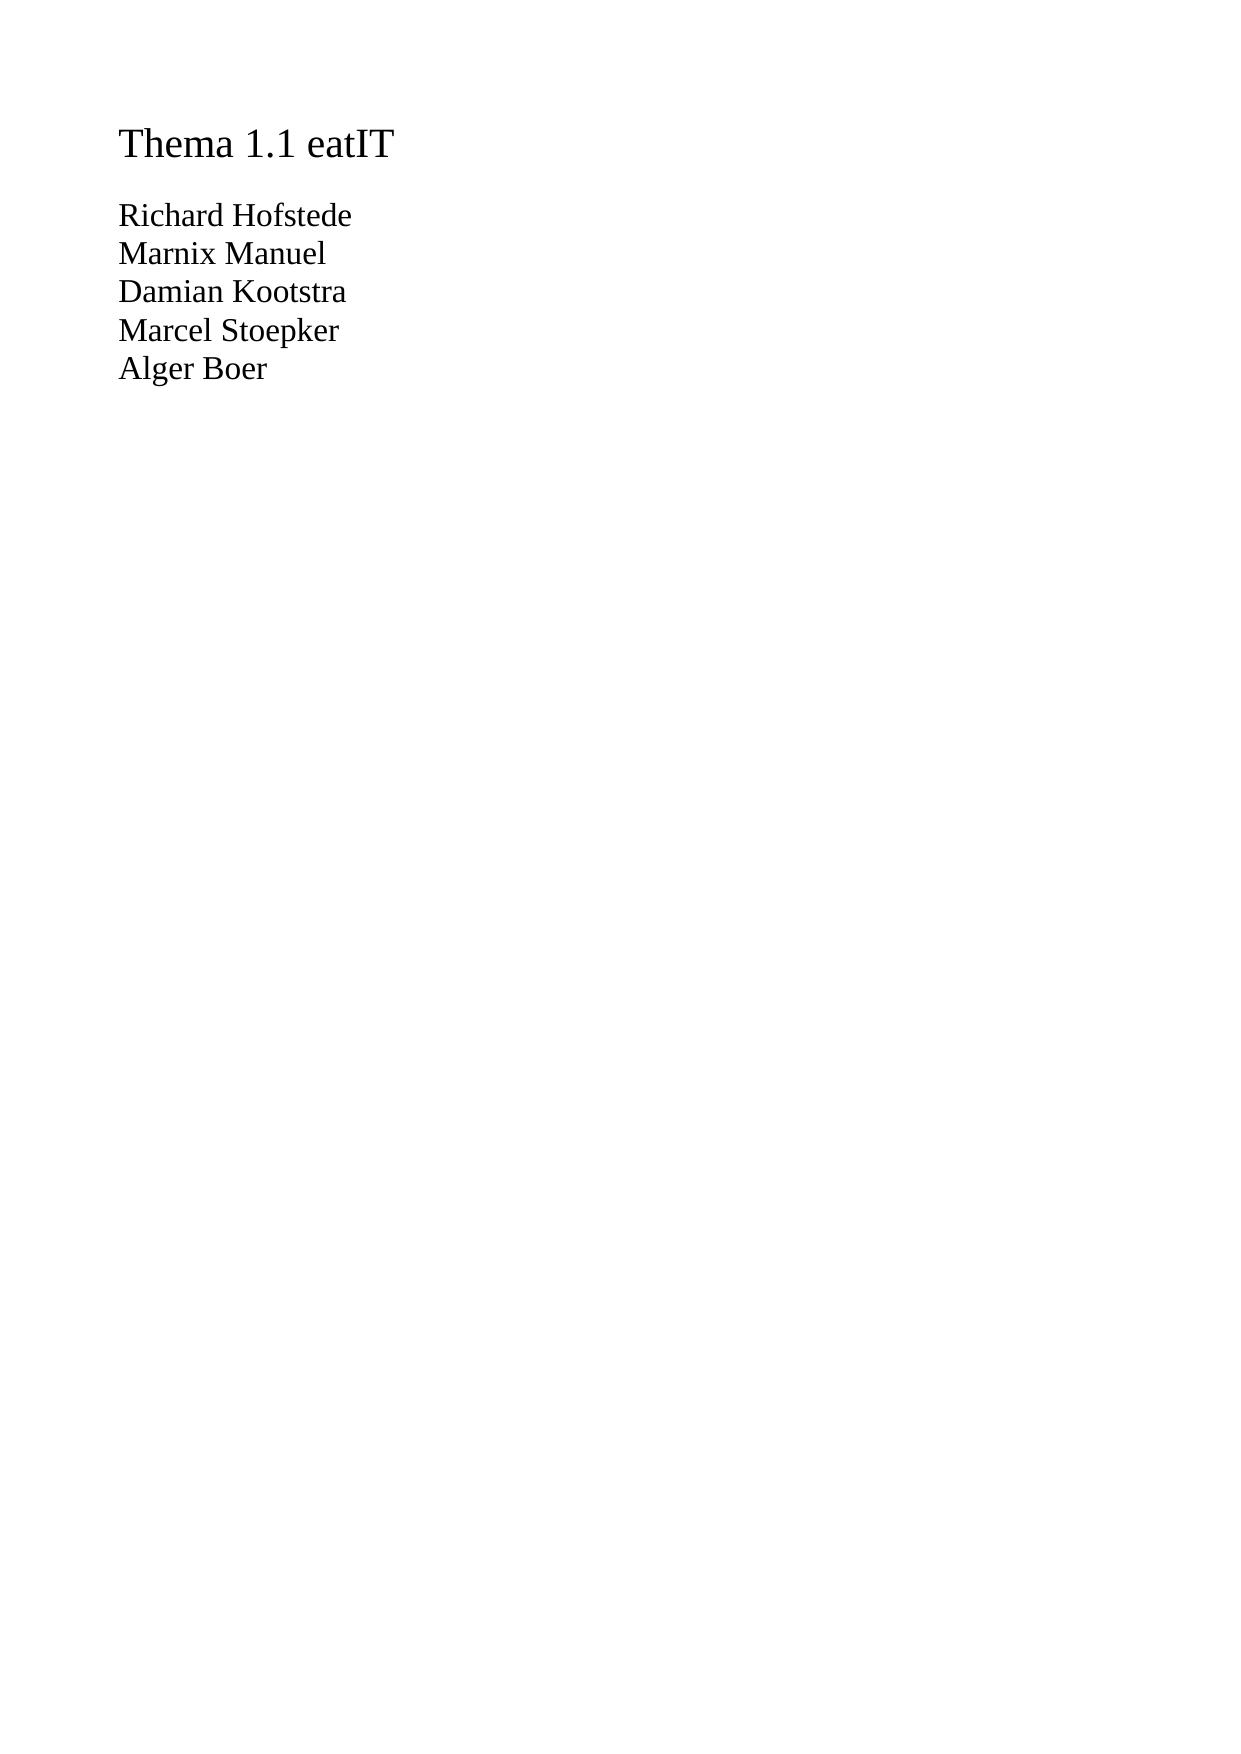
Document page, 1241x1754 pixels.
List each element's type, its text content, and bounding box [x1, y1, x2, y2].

text Marnix Manuel [118, 233, 1122, 271]
text Richard Hofstede [118, 195, 1122, 233]
text Alger Boer [118, 348, 1122, 386]
text Damian Kootstra [118, 271, 1122, 310]
text Marcel Stoepker [118, 310, 1122, 348]
text Thema 1.1 eatIT [118, 118, 1122, 166]
